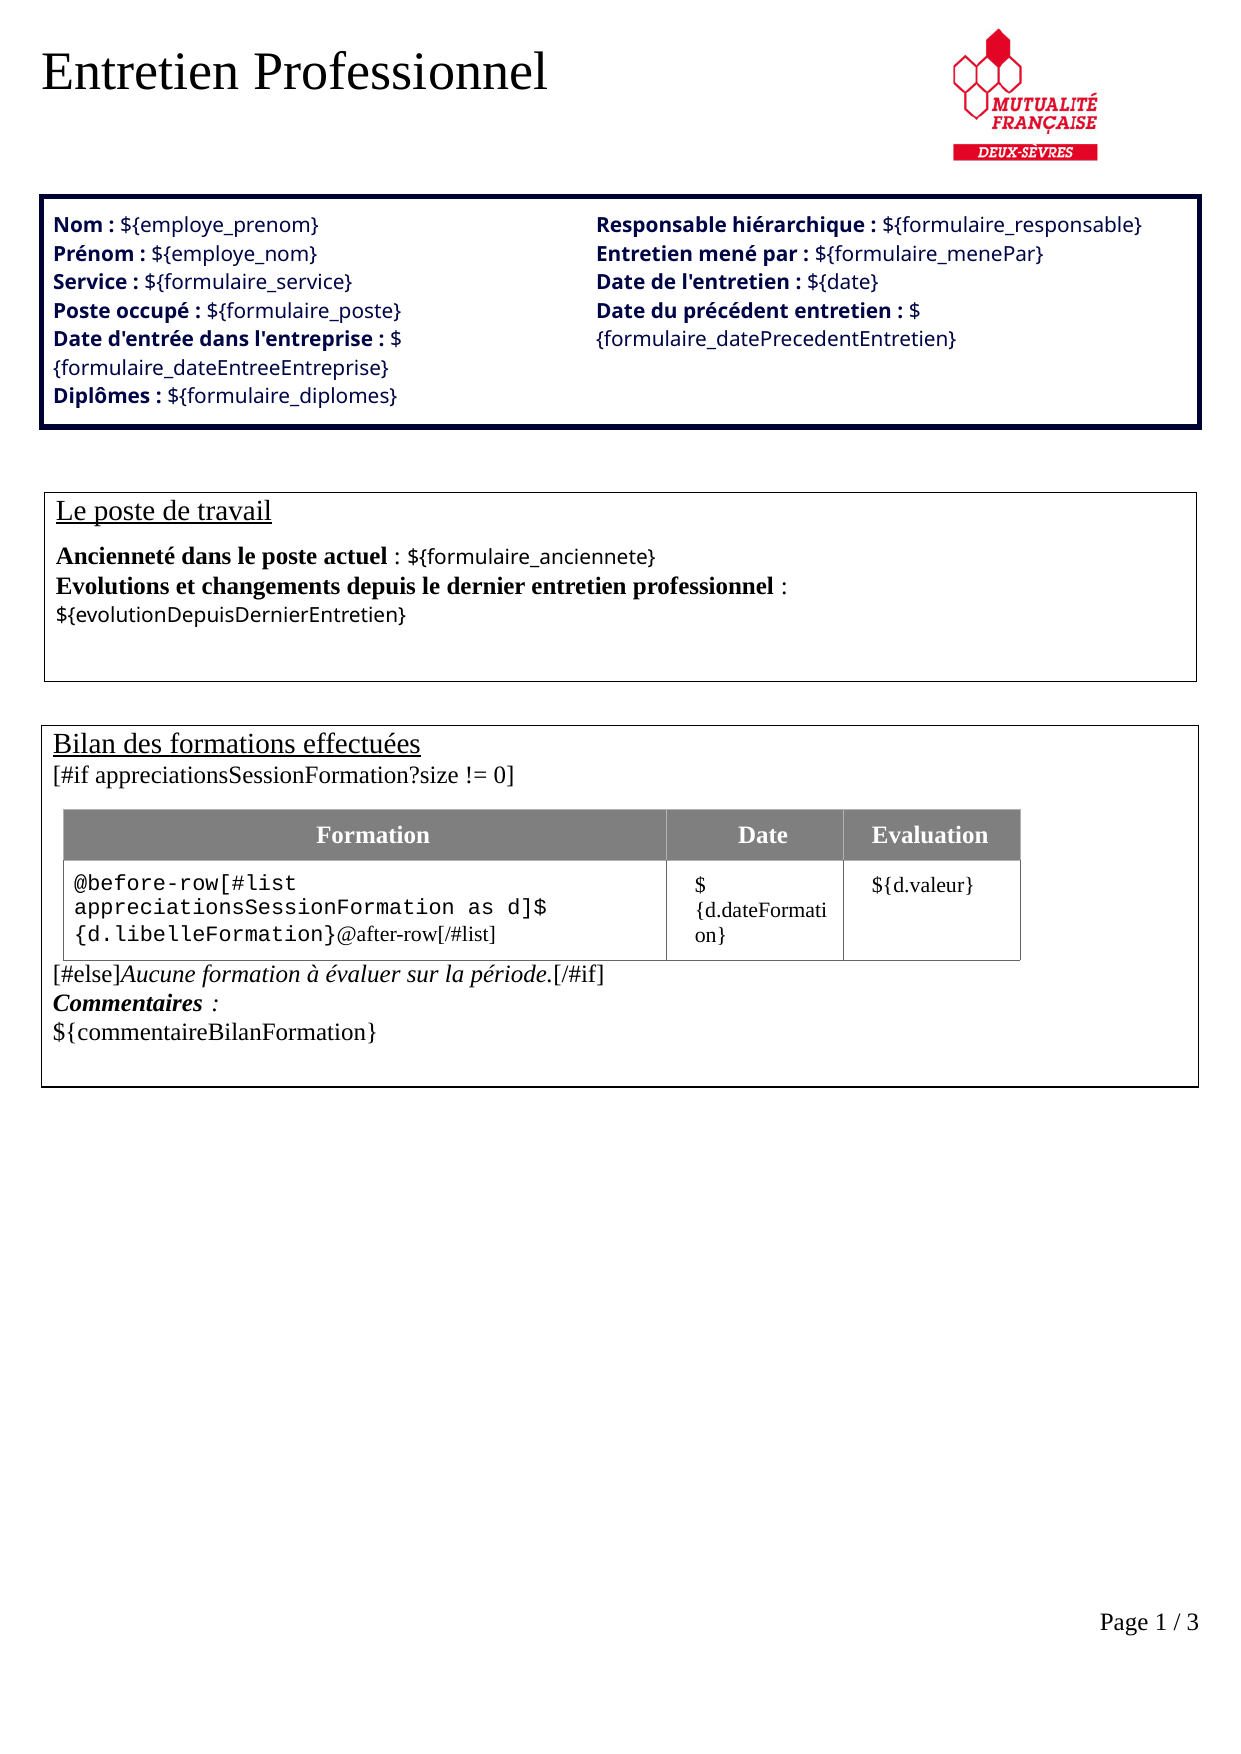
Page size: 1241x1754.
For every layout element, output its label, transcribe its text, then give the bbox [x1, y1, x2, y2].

picture [930, 21, 1121, 165]
table_header Bilan des formations effectuées [#if appreciationsSessionFormation?size != 0] [#else]Aucune formation à évaluer sur la période.[/#if] Commentaires : ${commentaireBilanFormation} [42, 726, 1198, 1086]
table_header Date [667, 810, 843, 860]
table_cell ${d.valeur} [844, 861, 1020, 959]
table_header Responsable hiérarchique : ${formulaire_responsable} Entretien mené par : ${formulaire_menePar} Date de l'entretien : ${date} Date du précédent entretien : ${formulaire_datePrecedentEntretien} [585, 199, 1197, 424]
table_header Formation [64, 810, 666, 860]
table_cell @before-row[#list appreciationsSessionFormation as d]${d.libelleFormation}@after-row[/#list] [64, 861, 666, 959]
table_header Nom : ${employe_prenom} Prénom : ${employe_nom} Service : ${formulaire_service} Poste occupé : ${formulaire_poste} Date d'entrée dans l'entreprise : ${formulaire_dateEntreeEntreprise} Diplômes : ${formulaire_diplomes} [44, 199, 584, 424]
table_header Le poste de travail Ancienneté dans le poste actuel : ${formulaire_anciennete} Evolutions et changements depuis le dernier entretien professionnel : ${evolutionDepuisDernierEntretien} [45, 493, 1196, 681]
table_header Evaluation [844, 810, 1020, 860]
table_cell ${d.dateFormation} [667, 861, 843, 959]
